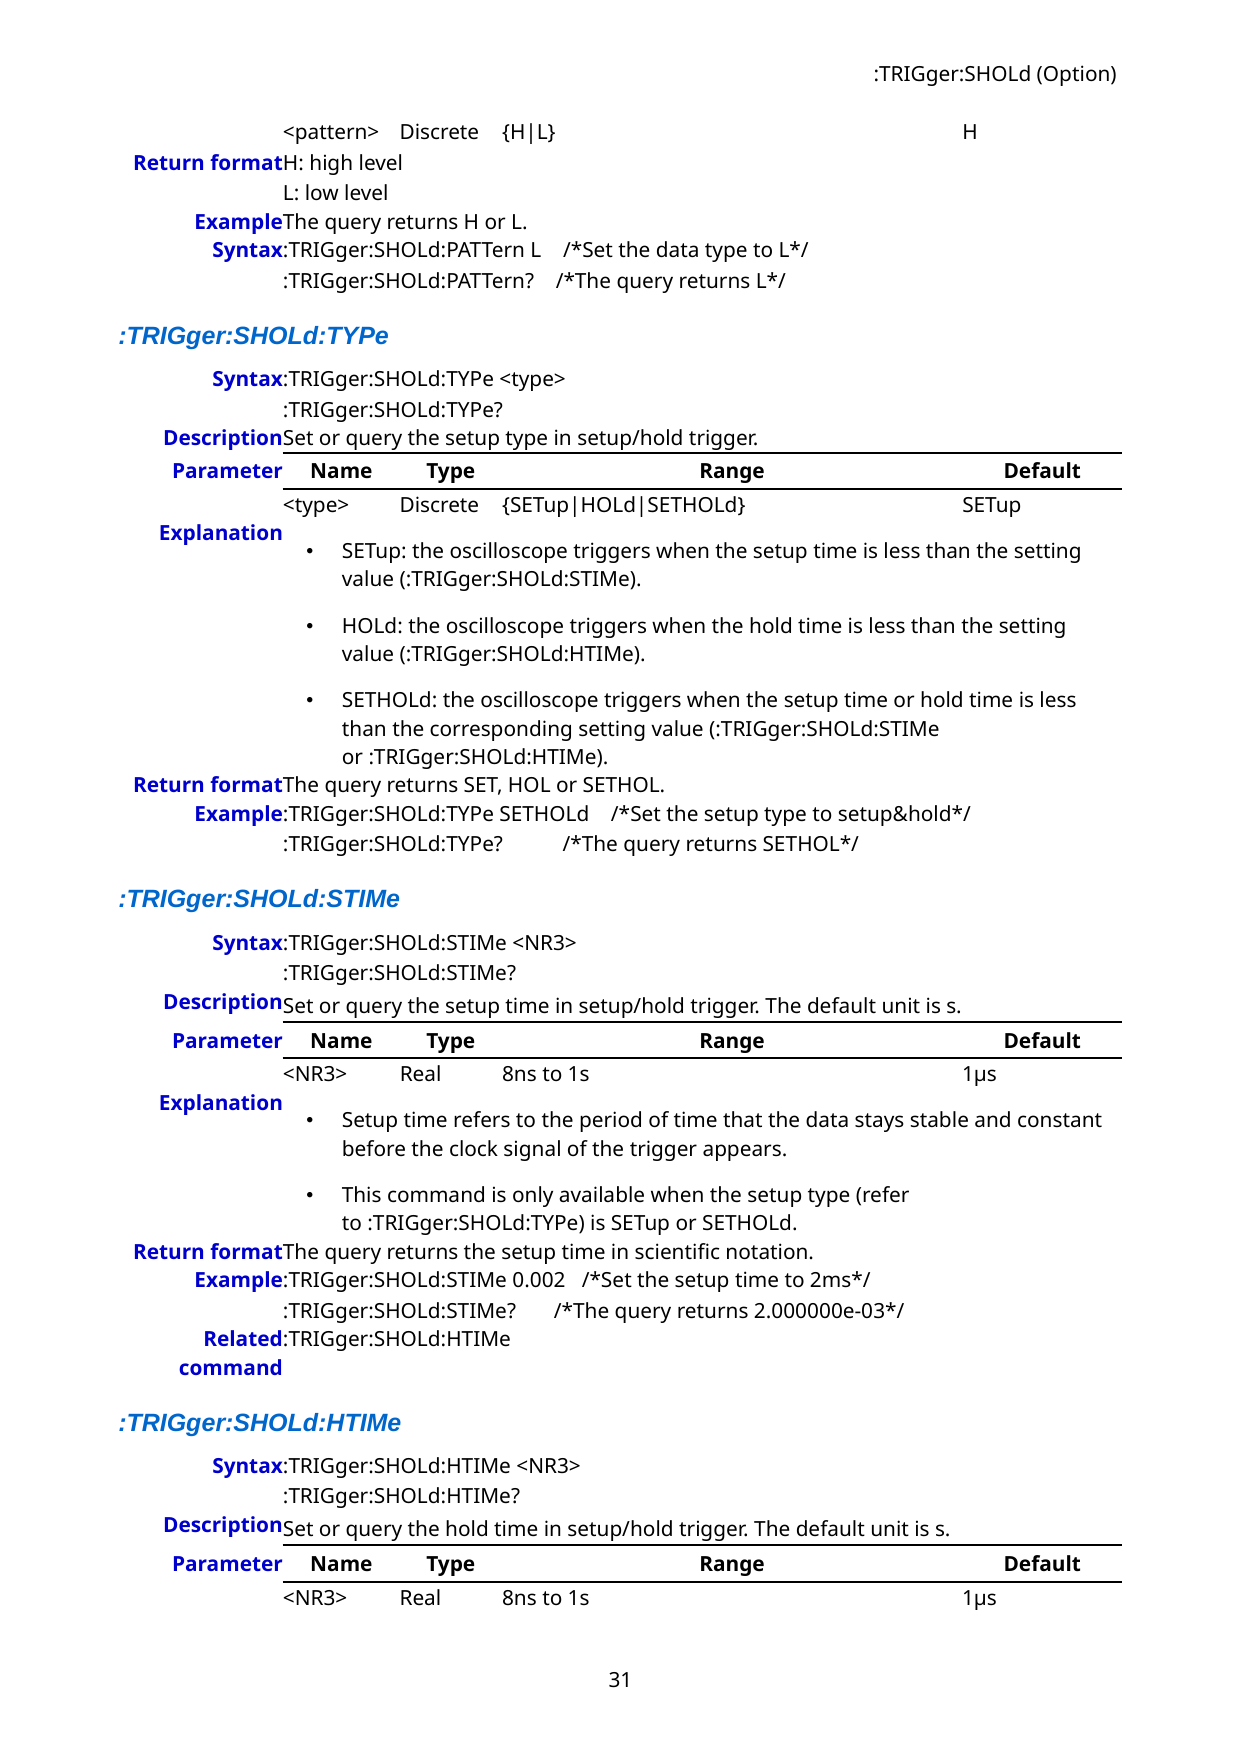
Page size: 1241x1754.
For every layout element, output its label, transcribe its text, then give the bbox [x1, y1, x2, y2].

table_cell Set or query the setup time in setup/hold trigger. The default unit is s. [283, 987, 1122, 1021]
table_cell Return format [118, 148, 283, 207]
table_cell Real [399, 1583, 502, 1611]
table_cell Set or query the setup type in setup/hold trigger. [283, 423, 1122, 452]
table_cell H: high level L: low level [283, 148, 1122, 207]
table_cell :TRIGger:SHOLd:PATTern L /*Set the data type to L*/ :TRIGger:SHOLd:PATTern? /*The query returns L*/ [283, 235, 1122, 294]
table_cell Name [283, 1546, 399, 1581]
table_cell Type [399, 454, 502, 488]
subtitle :TRIGger:SHOLd:STIMe [118, 884, 1122, 913]
table_cell The query returns H or L. [283, 207, 1122, 235]
table_cell [118, 1581, 283, 1611]
table_header Syntax [118, 364, 283, 423]
table_cell The query returns the setup time in scientific notation. [283, 1237, 1122, 1265]
subtitle :TRIGger:SHOLd:HTIMe [118, 1408, 1122, 1436]
table_cell Name [283, 454, 399, 488]
table_cell Range [502, 454, 962, 488]
table_cell Real [399, 1059, 502, 1088]
table_header Syntax [118, 1451, 283, 1510]
table_cell [118, 1057, 283, 1088]
table_cell Example [118, 207, 283, 235]
table_cell Default [962, 1546, 1122, 1581]
subtitle :TRIGger:SHOLd:TYPe [118, 321, 1122, 349]
table_cell :TRIGger:SHOLd:STIMe 0.002 /*Set the setup time to 2ms*/ :TRIGger:SHOLd:STIMe? /*The query returns 2.000000e-03*/ [283, 1265, 1122, 1324]
table_cell Discrete [399, 490, 502, 518]
table_cell H [962, 106, 1122, 148]
table_cell Type [399, 1546, 502, 1581]
table_cell 1μs [962, 1059, 1122, 1088]
table_header :TRIGger:SHOLd:TYPe <type> :TRIGger:SHOLd:TYPe? [283, 364, 1122, 423]
table_cell 8ns to 1s [502, 1583, 962, 1611]
table_cell Default [962, 454, 1122, 488]
table_cell 1μs [962, 1583, 1122, 1611]
table_cell Type [399, 1023, 502, 1057]
table_cell Return format [118, 771, 283, 799]
table_cell The query returns SET, HOL or SETHOL. [283, 771, 1122, 799]
table_cell Description [118, 1510, 283, 1544]
table_cell Default [962, 1023, 1122, 1057]
table_cell <NR3> [283, 1583, 399, 1611]
table_cell {SETup|HOLd|SETHOLd} [502, 490, 962, 518]
table_cell Parameter [118, 452, 283, 488]
table_header :TRIGger:SHOLd:STIMe <NR3> :TRIGger:SHOLd:STIMe? [283, 928, 1122, 987]
table_cell :TRIGger:SHOLd:TYPe SETHOLd /*Set the setup type to setup&hold*/ :TRIGger:SHOLd:TYPe? /*The query returns SETHOL*/ [283, 799, 1122, 858]
table_cell SETup [962, 490, 1122, 518]
table_cell SETup: the oscilloscope triggers when the setup time is less than the setting value (:TRIGger:SHOLd:STIMe). HOLd: the oscilloscope triggers when the hold time is less than the setting value (:TRIGger:SHOLd:HTIMe). SETHOLd: the oscilloscope triggers when the setup time or hold time is less than the corresponding setting value (:TRIGger:SHOLd:STIMe or :TRIGger:SHOLd:HTIMe). [283, 519, 1122, 771]
table_cell <type> [283, 490, 399, 518]
table_header Syntax [118, 928, 283, 987]
table_cell Example [118, 799, 283, 858]
table_header :TRIGger:SHOLd:HTIMe <NR3> :TRIGger:SHOLd:HTIMe? [283, 1451, 1122, 1510]
table_cell {H|L} [502, 106, 962, 148]
table_cell [118, 106, 283, 148]
table_cell [118, 488, 283, 518]
table_cell Discrete [399, 106, 502, 148]
table_cell Explanation [118, 1088, 283, 1237]
table_cell Example [118, 1265, 283, 1324]
table_cell 8ns to 1s [502, 1059, 962, 1088]
table_cell <NR3> [283, 1059, 399, 1088]
table_cell :TRIGger:SHOLd:HTIMe [283, 1324, 1122, 1381]
table_cell <pattern> [283, 106, 399, 148]
table_cell Range [502, 1546, 962, 1581]
table_cell Parameter [118, 1544, 283, 1581]
table_cell Set or query the hold time in setup/hold trigger. The default unit is s. [283, 1510, 1122, 1544]
table_cell Setup time refers to the period of time that the data stays stable and constant before the clock signal of the trigger appears. This command is only available when the setup type (refer to :TRIGger:SHOLd:TYPe) is SETup or SETHOLd. [283, 1088, 1122, 1237]
table_cell Range [502, 1023, 962, 1057]
table_cell Syntax [118, 235, 283, 294]
table_cell Description [118, 987, 283, 1021]
table_cell Description [118, 423, 283, 452]
table_cell Name [283, 1023, 399, 1057]
table_cell Return format [118, 1237, 283, 1265]
table_cell Explanation [118, 519, 283, 771]
table_cell Related command [118, 1324, 283, 1381]
table_cell Parameter [118, 1021, 283, 1057]
